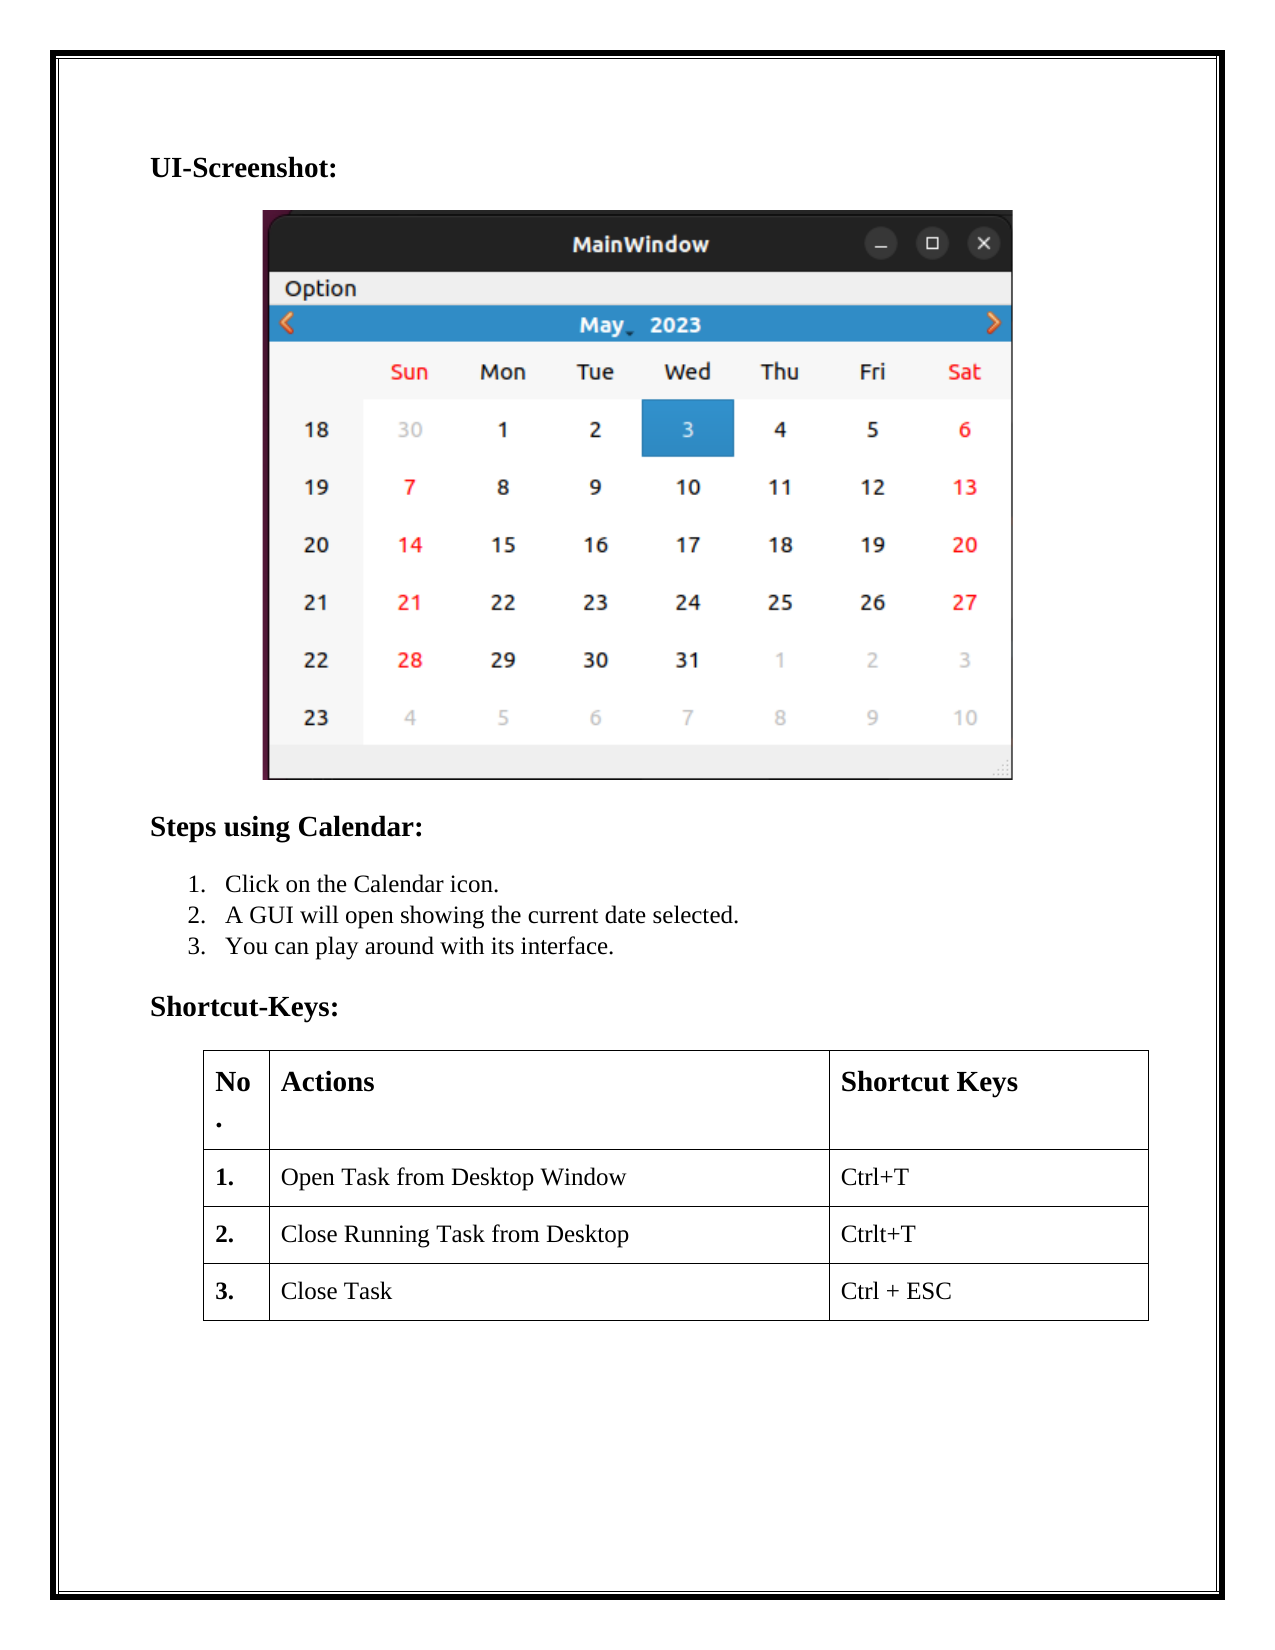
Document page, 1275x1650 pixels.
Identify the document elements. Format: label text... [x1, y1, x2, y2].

table_cell 1. [204, 1150, 269, 1206]
table_header Actions [270, 1051, 829, 1148]
table_cell Ctrl+T [830, 1150, 1148, 1206]
subtitle Shortcut-Keys: [150, 989, 1125, 1023]
subtitle UI-Screenshot: [150, 150, 1125, 183]
table_cell Ctrlt+T [830, 1207, 1148, 1263]
subtitle Steps using Calendar: [150, 809, 1125, 842]
list A GUI will open showing the current date selected. [187, 900, 1125, 929]
table_header Shortcut Keys [830, 1051, 1148, 1148]
picture [262, 210, 1013, 780]
table_header No. [204, 1051, 269, 1148]
table_cell Open Task from Desktop Window [270, 1150, 829, 1206]
list You can play around with its interface. [187, 931, 1125, 960]
table_cell 3. [204, 1264, 269, 1320]
table_cell Close Task [270, 1264, 829, 1320]
list Click on the Calendar icon. [187, 869, 1125, 898]
table_cell Ctrl + ESC [830, 1264, 1148, 1320]
table_cell 2. [204, 1207, 269, 1263]
table_cell Close Running Task from Desktop [270, 1207, 829, 1263]
